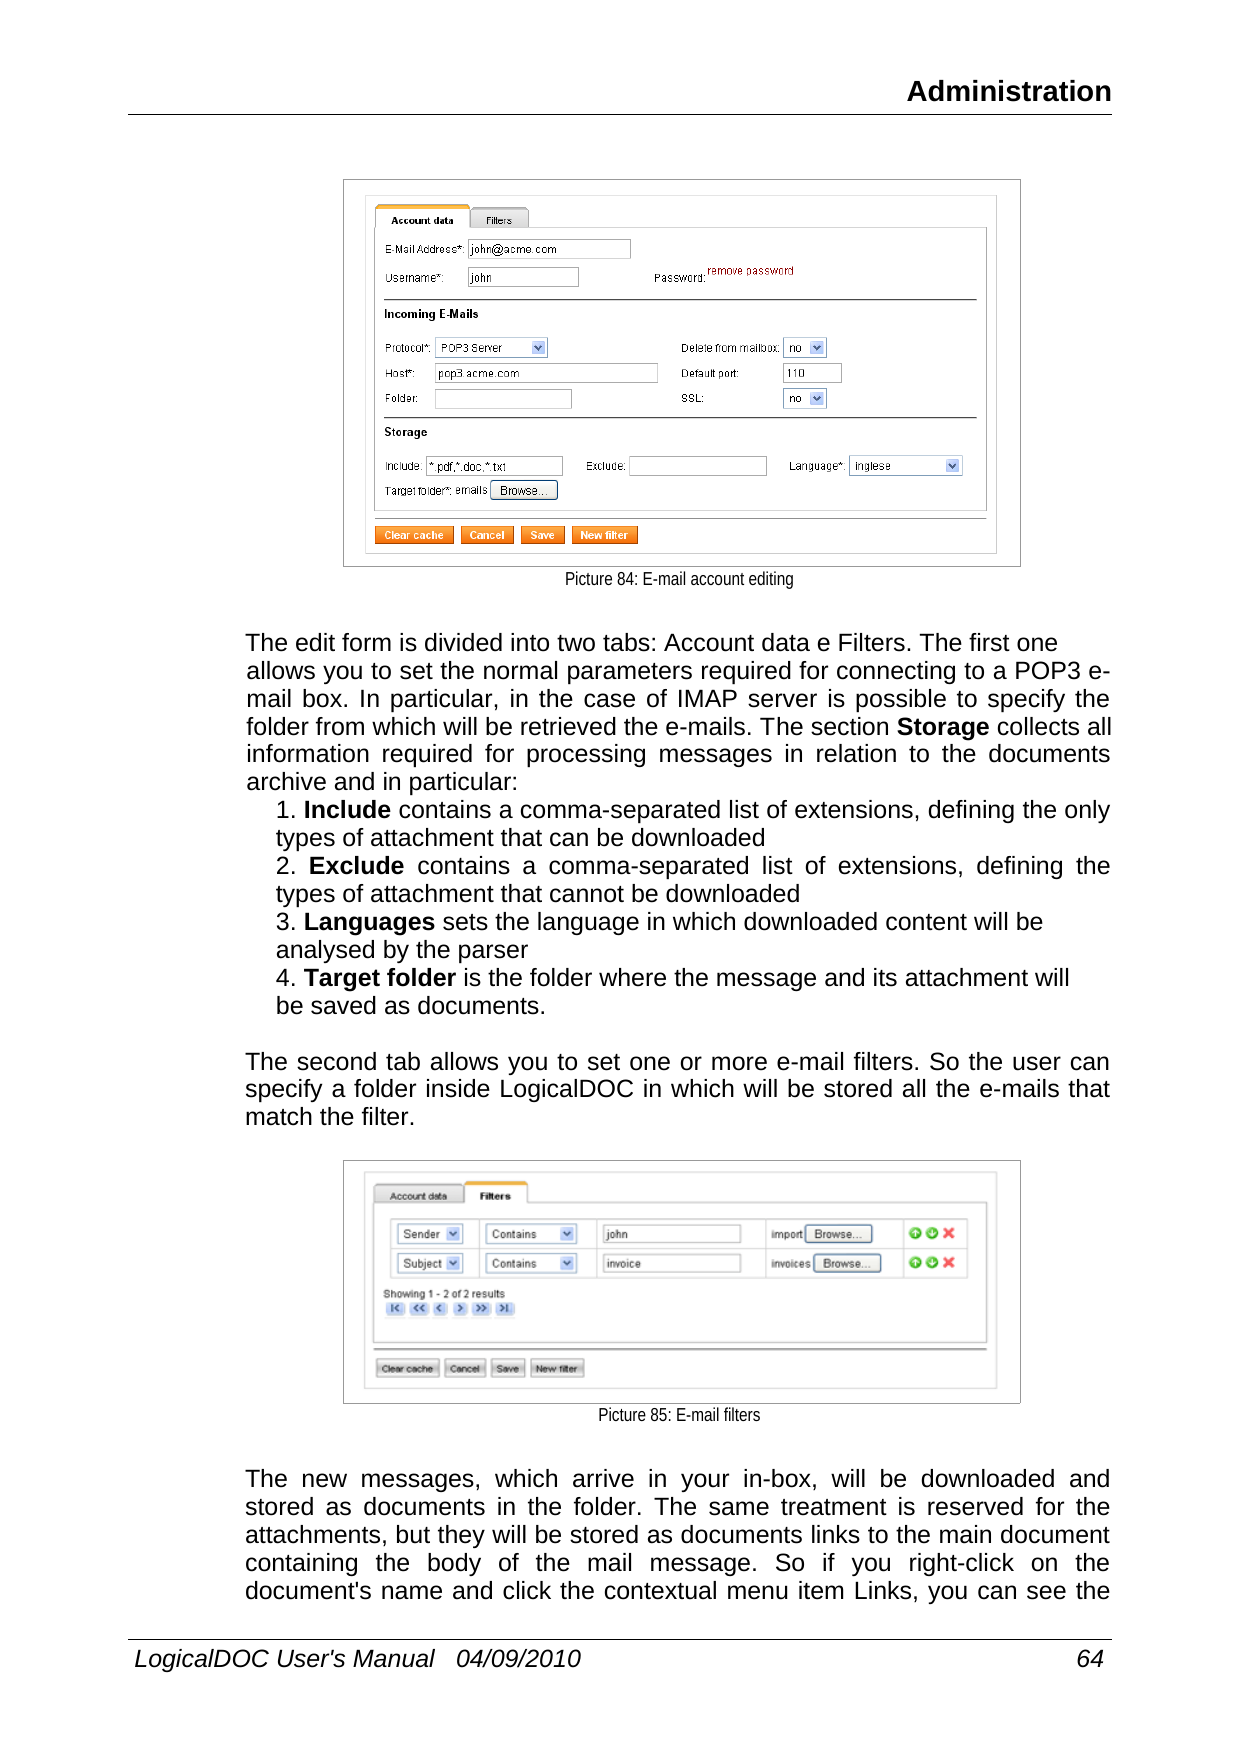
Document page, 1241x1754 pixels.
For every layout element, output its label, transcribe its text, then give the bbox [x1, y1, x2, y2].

text 4. Target folder is the folder where the message and its attachment will [276, 964, 1112, 992]
text 3. Languages sets the language in which downloaded content will be [276, 908, 1112, 936]
text allows you to set the normal parameters required for connecting to a POP3 e-mail box. In particular, in the case of IMAP server is possible to specify the folder from which will be retrieved the e-mails. The section Storage collects all information required for processing messages in relation to the documents archive and in particular: [246, 657, 1112, 796]
text Picture 84: E-mail account editing [342, 567, 1016, 589]
text 1. Include contains a comma-separated list of extensions, defining the only types of attachment that can be downloaded [276, 796, 1112, 852]
text The edit form is divided into two tabs: Account data e Filters. The first one [245, 629, 1112, 657]
text 2. Exclude contains a comma-separated list of extensions, defining the types of attachment that cannot be downloaded [276, 852, 1112, 908]
text be saved as documents. [276, 992, 1112, 1019]
text The second tab allows you to set one or more e-mail filters. So the user can specify a folder inside LogicalDOC in which will be stored all the e-mails that match the filter. [245, 1047, 1112, 1131]
text The new messages, which arrive in your in-box, will be downloaded and stored as documents in the folder. The same treatment is reserved for the attachments, but they will be stored as documents links to the main document containing the body of the mail message. So if you right-click on the document's name and click the contextual menu item Links, you can see the [245, 1465, 1112, 1605]
text analysed by the parser [276, 936, 1112, 964]
text Picture 85: E-mail filters [342, 1403, 1016, 1426]
picture [359, 188, 1004, 558]
